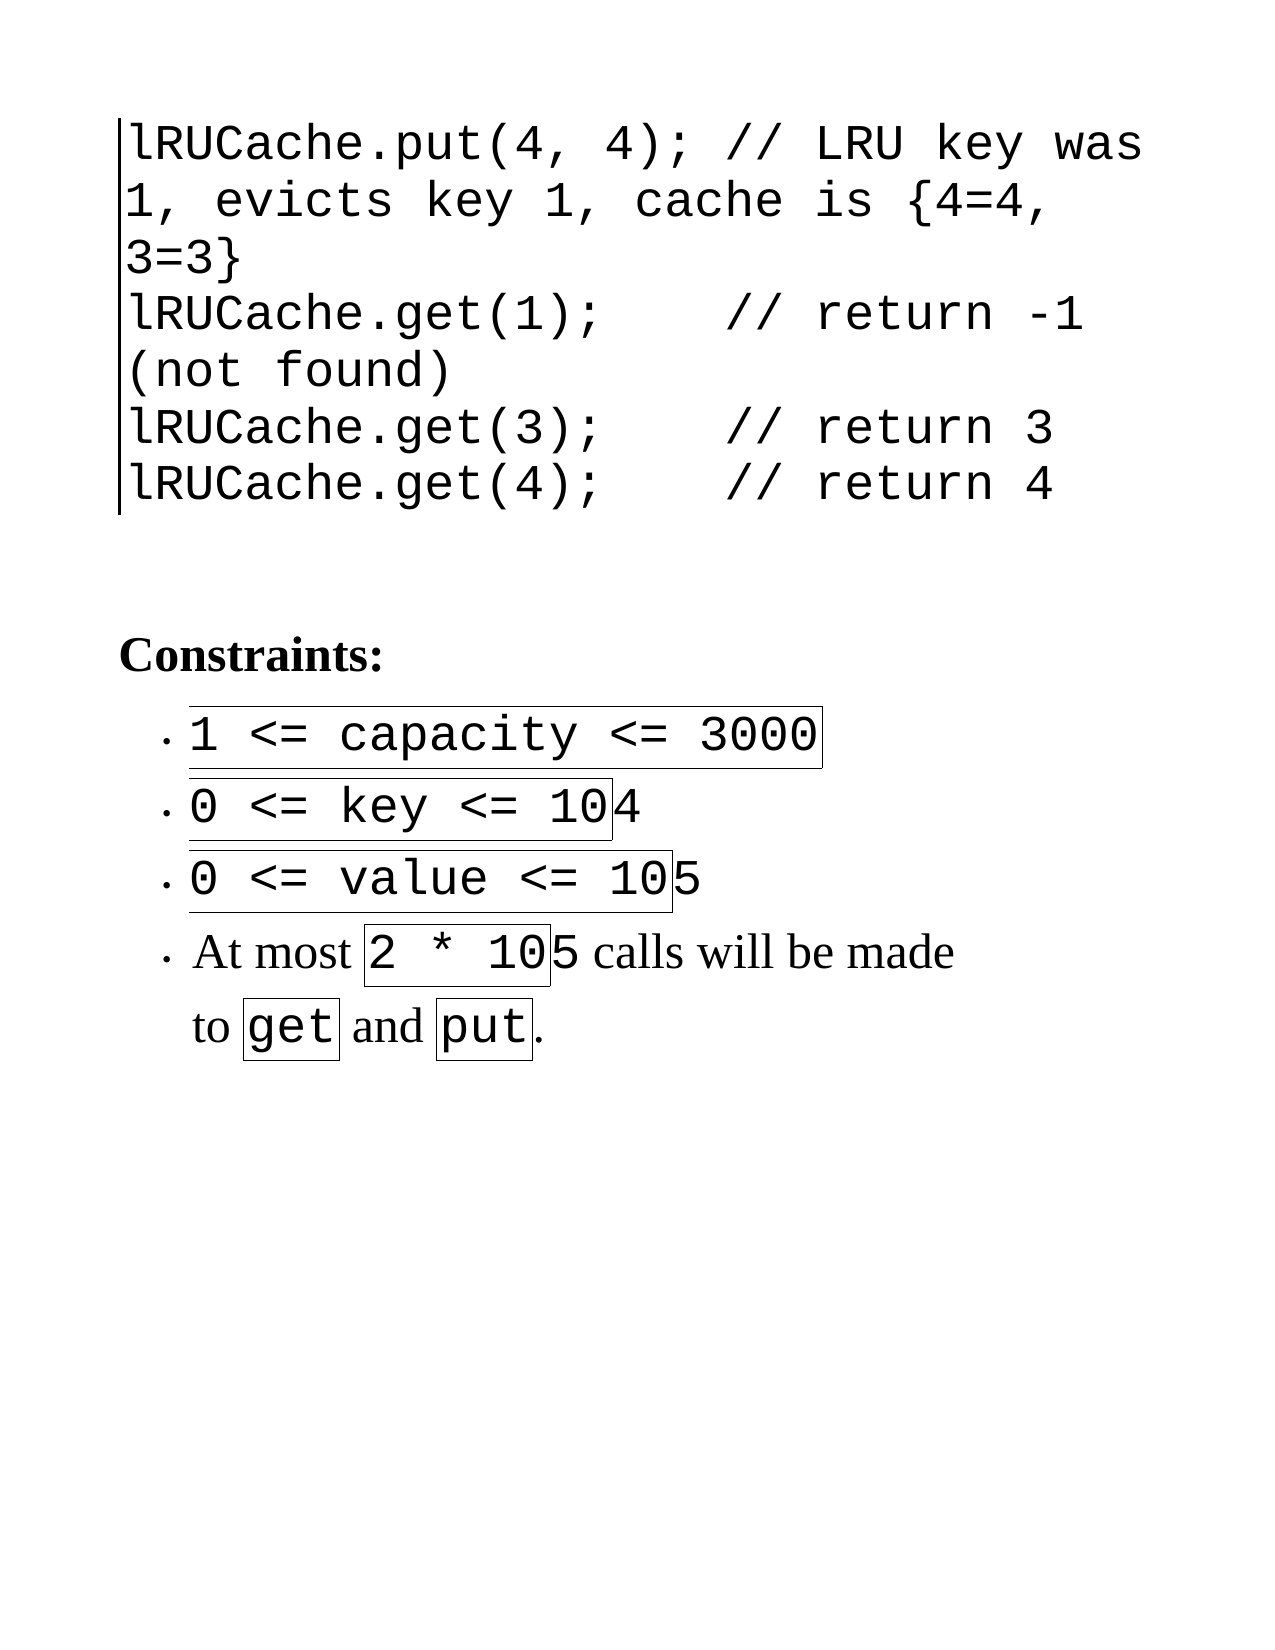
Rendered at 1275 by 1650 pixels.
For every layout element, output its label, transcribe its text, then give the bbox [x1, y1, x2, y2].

list 0 <= key <= 104 [613, 778, 1157, 840]
text Constraints: [118, 625, 1157, 682]
text lRUCache.put(4, 4); // LRU key was 1, evicts key 1, cache is {4=4, 3=3} [121, 118, 1157, 288]
text lRUCache.get(4); // return 4 [121, 458, 1157, 515]
list 1 <= capacity <= 3000 [162, 706, 822, 768]
list [823, 706, 1157, 768]
list 0 <= value <= 105 [673, 850, 1157, 912]
list At most 2 * 105 calls will be made to get and put. [162, 922, 1157, 1061]
list 0 <= key <= 104 [162, 778, 612, 840]
text lRUCache.get(3); // return 3 [121, 401, 1157, 458]
text lRUCache.get(1); // return -1 (not found) [121, 288, 1157, 401]
list 0 <= value <= 105 [162, 850, 672, 912]
